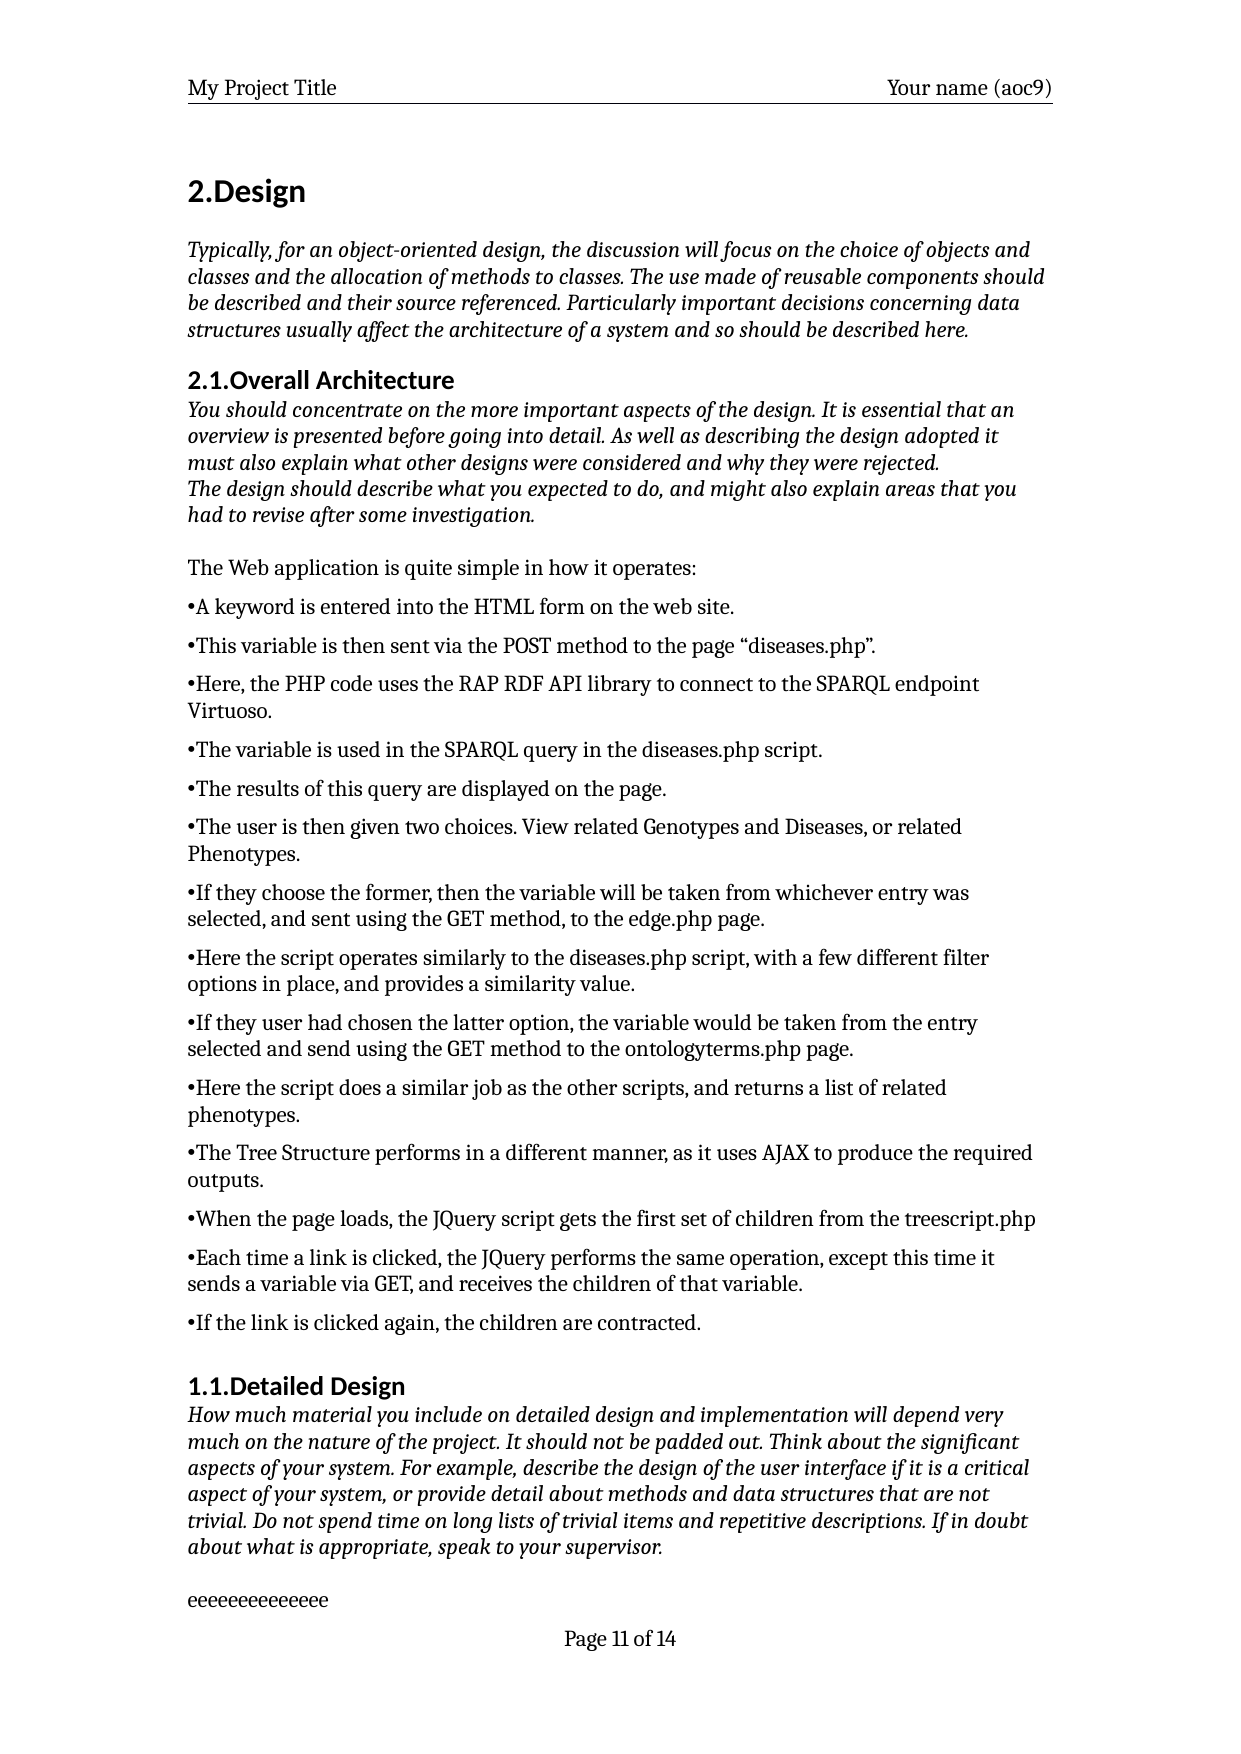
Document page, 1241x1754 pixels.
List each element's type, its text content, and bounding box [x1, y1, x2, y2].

list The results of this query are displayed on the page. [187, 775, 1053, 802]
text Typically, for an object-oriented design, the discussion will focus on the choice of objects and classes and the allocation of methods to classes. The use made of reusable components should be described and their source referenced. Particularly important decisions concerning data structures usually affect the architecture of a system and so should be described here. [187, 237, 1053, 343]
list Here the script does a similar job as the other scripts, and returns a list of related phenotypes. [187, 1075, 1053, 1128]
list Here the script operates similarly to the diseases.php script, with a few different filter options in place, and provides a similarity value. [187, 944, 1053, 997]
text The Web application is quite simple in how it operates: [187, 555, 1053, 581]
list This variable is then sent via the POST method to the page “diseases.php”. [187, 632, 1053, 659]
list Here, the PHP code uses the RAP RDF API library to connect to the SPARQL endpoint Virtuoso. [187, 671, 1053, 724]
text You should concentrate on the more important aspects of the design. It is essential that an overview is presented before going into detail. As well as describing the design adopted it must also explain what other designs were considered and why they were rejected. [187, 397, 1053, 476]
list If the link is clicked again, the children are contracted. [187, 1309, 1053, 1336]
text The design should describe what you expected to do, and might also explain areas that you had to revise after some investigation. [187, 476, 1053, 528]
list If they choose the former, then the variable will be taken from whichever entry was selected, and sent using the GET method, to the edge.php page. [187, 879, 1053, 932]
subtitle Overall Architecture [187, 363, 1053, 397]
list When the page loads, the JQuery script gets the first set of children from the treescript.php [187, 1205, 1053, 1232]
list Each time a link is clicked, the JQuery performs the same operation, except this time it sends a variable via GET, and receives the children of that variable. [187, 1244, 1053, 1297]
list The variable is used in the SPARQL query in the diseases.php script. [187, 736, 1053, 763]
text How much material you include on detailed design and implementation will depend very much on the nature of the project. It should not be padded out. Think about the significant aspects of your system. For example, describe the design of the user interface if it is a critical aspect of your system, or provide detail about methods and data structures that are not trivial. Do not spend time on long lists of trivial items and repetitive descriptions. If in doubt about what is appropriate, speak to your supervisor. [187, 1402, 1053, 1560]
list A keyword is entered into the HTML form on the web site. [187, 593, 1053, 620]
text eeeeeeeeeeeeee [187, 1587, 1053, 1613]
subtitle Design [187, 170, 1053, 211]
list The Tree Structure performs in a different manner, as it uses AJAX to produce the required outputs. [187, 1140, 1053, 1193]
list If they user had chosen the latter option, the variable would be taken from the entry selected and send using the GET method to the ontologyterms.php page. [187, 1010, 1053, 1062]
list The user is then given two choices. View related Genotypes and Diseases, or related Phenotypes. [187, 814, 1053, 867]
subtitle Detailed Design [187, 1369, 1053, 1402]
